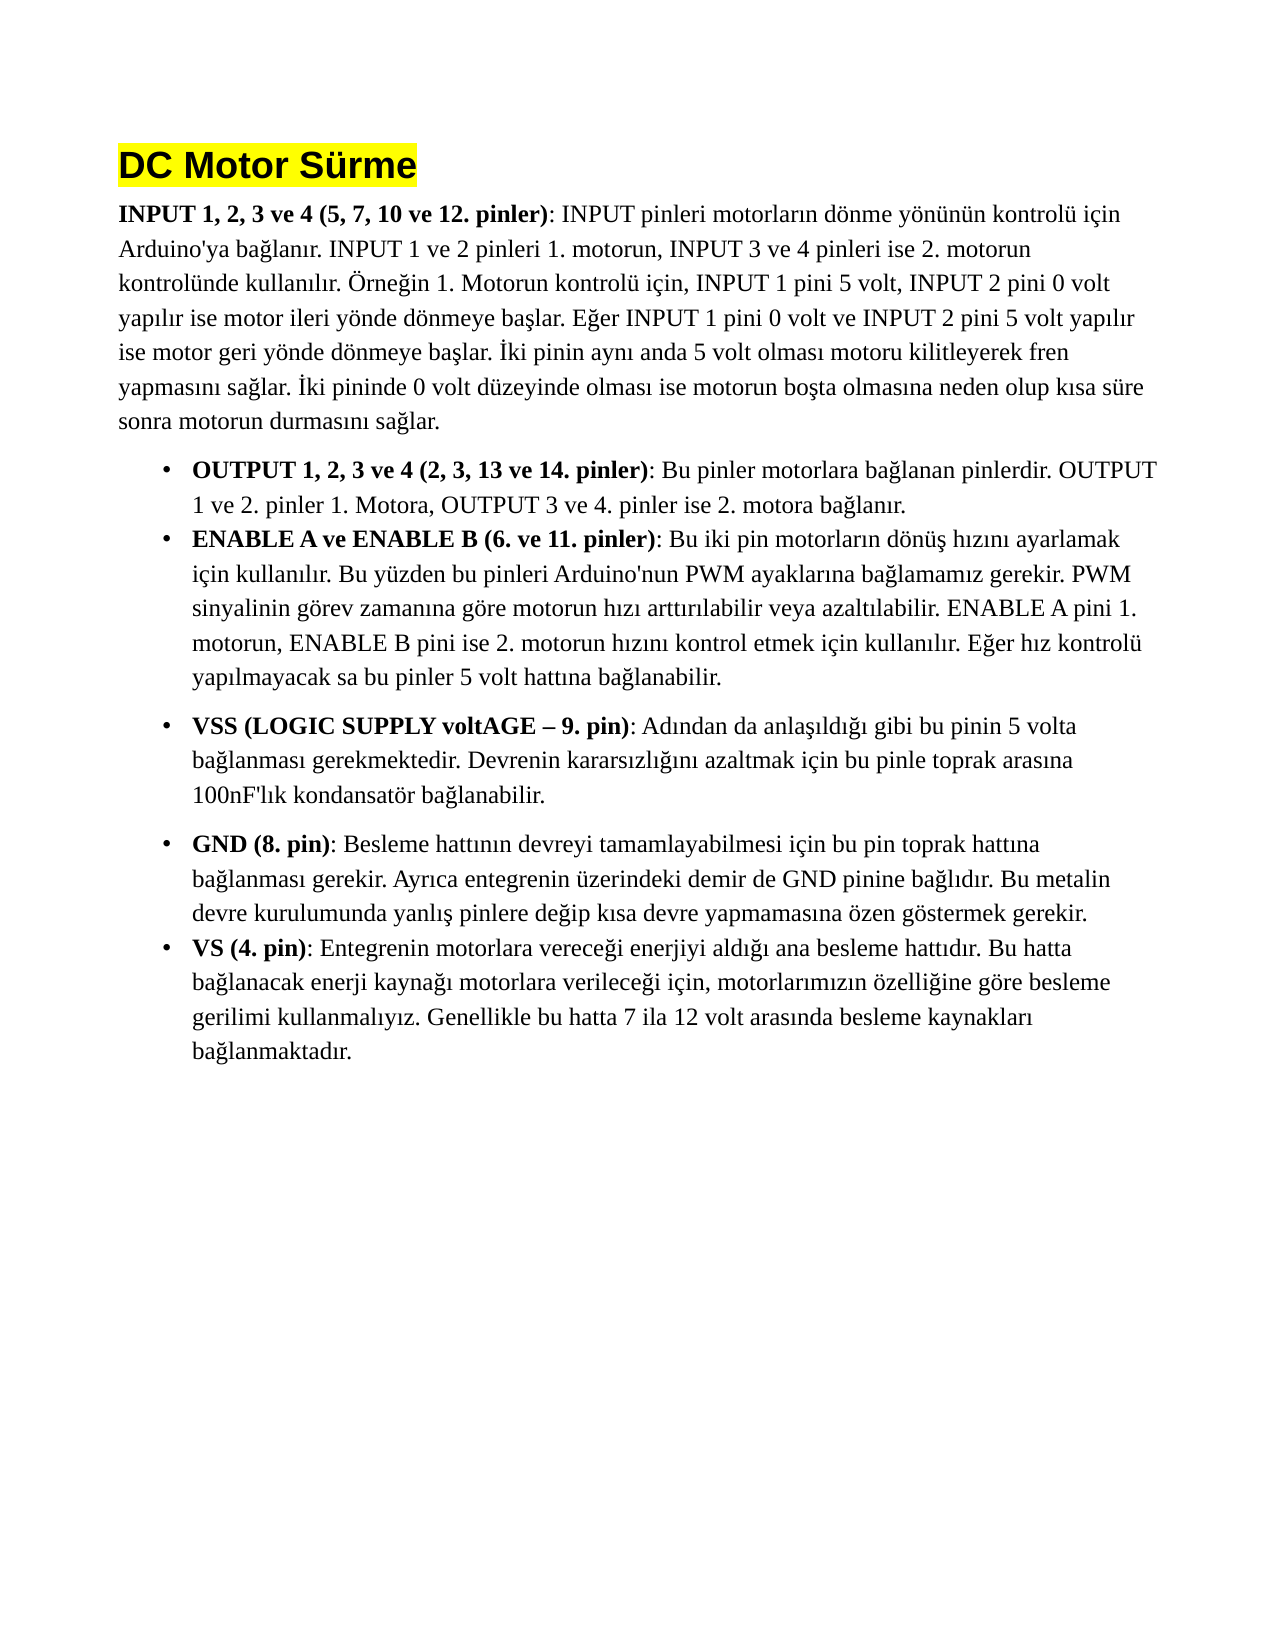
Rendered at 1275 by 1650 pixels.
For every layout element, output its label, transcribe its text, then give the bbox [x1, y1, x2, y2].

list OUTPUT 1, 2, 3 ve 4 (2, 3, 13 ve 14. pinler): Bu pinler motorlara bağlanan pinlerdir. OUTPUT 1 ve 2. pinler 1. Motora, OUTPUT 3 ve 4. pinler ise 2. motora bağlanır. [162, 455, 1157, 518]
text INPUT 1, 2, 3 ve 4 (5, 7, 10 ve 12. pinler): INPUT pinleri motorların dönme yönünün kontrolü için Arduino'ya bağlanır. INPUT 1 ve 2 pinleri 1. motorun, INPUT 3 ve 4 pinleri ise 2. motorun kontrolünde kullanılır. Örneğin 1. Motorun kontrolü için, INPUT 1 pini 5 volt, INPUT 2 pini 0 volt yapılır ise motor ileri yönde dönmeye başlar. Eğer INPUT 1 pini 0 volt ve INPUT 2 pini 5 volt yapılır ise motor geri yönde dönmeye başlar. İki pinin aynı anda 5 volt olması motoru kilitleyerek fren yapmasını sağlar. İki pininde 0 volt düzeyinde olması ise motorun boşta olmasına neden olup kısa süre sonra motorun durmasını sağlar. [118, 199, 1157, 435]
subtitle DC Motor Sürme [118, 143, 1157, 187]
list VS (4. pin): Entegrenin motorlara vereceği enerjiyi aldığı ana besleme hattıdır. Bu hatta bağlanacak enerji kaynağı motorlara verileceği için, motorlarımızın özelliğine göre besleme gerilimi kullanmalıyız. Genellikle bu hatta 7 ila 12 volt arasında besleme kaynakları bağlanmaktadır. [162, 933, 1157, 1065]
list VSS (LOGIC SUPPLY voltAGE – 9. pin): Adından da anlaşıldığı gibi bu pinin 5 volta bağlanması gerekmektedir. Devrenin kararsızlığını azaltmak için bu pinle toprak arasına 100nF'lık kondansatör bağlanabilir. [162, 711, 1157, 809]
list GND (8. pin): Besleme hattının devreyi tamamlayabilmesi için bu pin toprak hattına bağlanması gerekir. Ayrıca entegrenin üzerindeki demir de GND pinine bağlıdır. Bu metalin devre kurulumunda yanlış pinlere değip kısa devre yapmamasına özen göstermek gerekir. [162, 829, 1157, 927]
list ENABLE A ve ENABLE B (6. ve 11. pinler): Bu iki pin motorların dönüş hızını ayarlamak için kullanılır. Bu yüzden bu pinleri Arduino'nun PWM ayaklarına bağlamamız gerekir. PWM sinyalinin görev zamanına göre motorun hızı arttırılabilir veya azaltılabilir. ENABLE A pini 1. motorun, ENABLE B pini ise 2. motorun hızını kontrol etmek için kullanılır. Eğer hız kontrolü yapılmayacak sa bu pinler 5 volt hattına bağlanabilir. [162, 524, 1157, 691]
